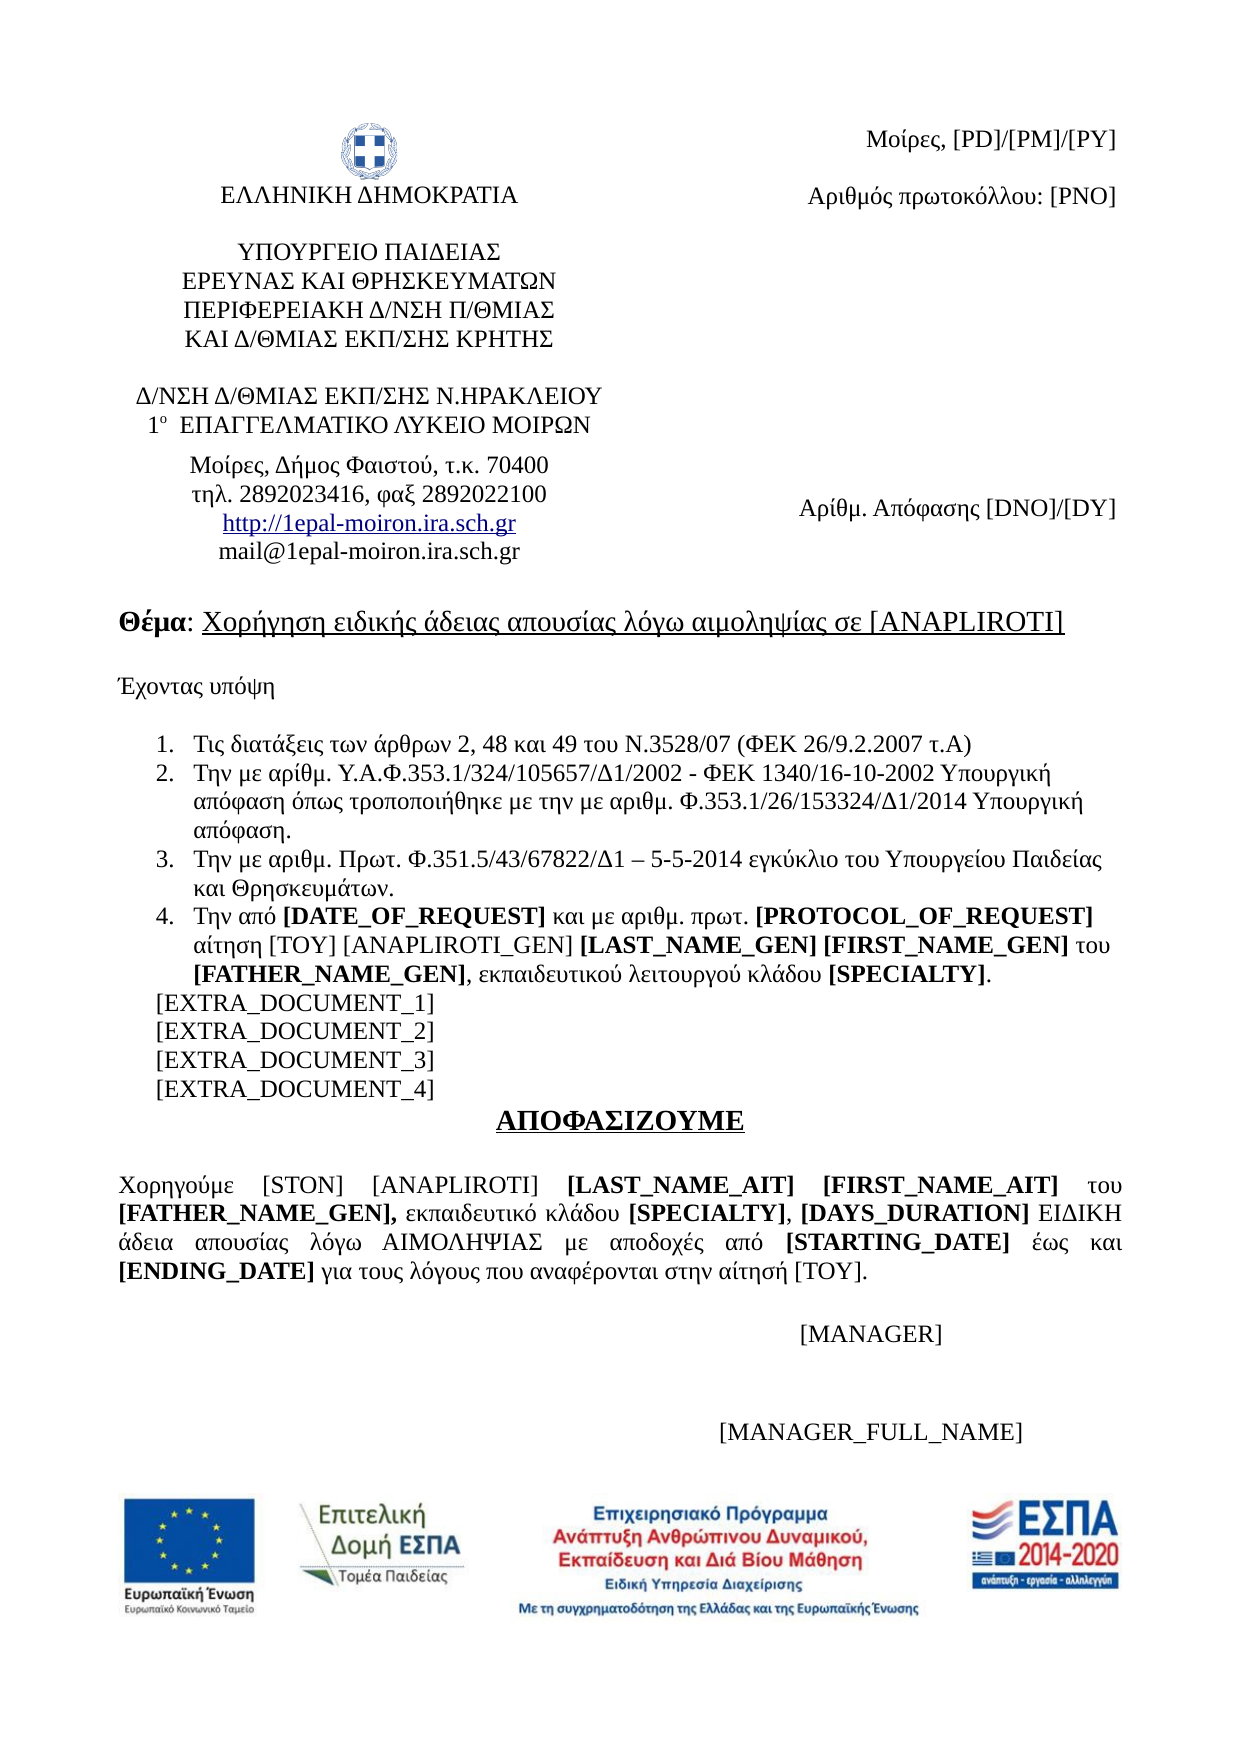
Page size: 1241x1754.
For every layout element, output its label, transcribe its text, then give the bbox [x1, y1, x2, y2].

picture [341, 123, 398, 180]
text [EXTRA_DOCUMENT_1] [118, 988, 1122, 1016]
table_cell Μοίρες, Δήμος Φαιστού, τ.κ. 70400 τηλ. 2892023416, φαξ 2892022100 http://1epal-moiron.ira.sch.gr mail@1epal-moiron.ira.sch.gr [118, 444, 620, 571]
picture [118, 1493, 1123, 1633]
list Την από [DATE_OF_REQUEST] και με αριθμ. πρωτ. [PROTOCOL_OF_REQUEST] αίτηση [TOY] [ANAPLIROTI_GEN] [LAST_NAME_GEN] [FIRST_NAME_GEN] του [FATHER_NAME_GEN], εκπαιδευτικού λειτουργού κλάδου [SPECIALTY]. [156, 901, 1122, 988]
table_cell [118, 1383, 620, 1451]
table_cell [MANAGER_FULL_NAME] [620, 1383, 1122, 1451]
list Την με αρίθμ. Υ.Α.Φ.353.1/324/105657/Δ1/2002 - ΦΕΚ 1340/16-10-2002 Υπουργική απόφαση όπως τροποποιήθηκε με την με αριθμ. Φ.353.1/26/153324/Δ1/2014 Υπουργική απόφαση. [156, 758, 1122, 844]
list Τις διατάξεις των άρθρων 2, 48 και 49 του Ν.3528/07 (ΦΕΚ 26/9.2.2007 τ.Α) [156, 729, 1122, 758]
text ΑΠΟΦΑΣΙΖΟΥΜΕ [118, 1103, 1122, 1136]
table_header ΕΛΛΗΝΙΚΗ ΔΗΜΟΚΡΑΤΙΑ ΥΠΟΥΡΓΕΙΟ ΠΑΙΔΕΙΑΣ ΕΡΕΥΝΑΣ ΚΑΙ ΘΡΗΣΚΕΥΜΑΤΩΝ ΠΕΡΙΦΕΡΕΙΑΚΗ Δ/ΝΣΗ Π/ΘΜΙΑΣ ΚΑΙ Δ/ΘΜΙΑΣ ΕΚΠ/ΣΗΣ ΚΡΗΤΗΣ Δ/ΝΣΗ Δ/ΘΜΙΑΣ ΕΚΠ/ΣΗΣ Ν.ΗΡΑΚΛΕΙΟΥ 1ο ΕΠΑΓΓΕΛΜΑΤΙΚΟ ΛΥΚΕΙΟ ΜΟΙΡΩΝ [118, 118, 620, 444]
text [EXTRA_DOCUMENT_2] [118, 1016, 1122, 1045]
table_header [118, 1314, 620, 1382]
text Χορηγούμε [STON] [ANAPLIROTI] [LAST_NAME_AIT] [FIRST_NAME_AIT] του [FATHER_NAME_GEN], εκπαιδευτικό κλάδου [SPECIALTY], [DAYS_DURATION] ΕΙΔΙΚΗ άδεια απουσίας λόγω ΑΙΜΟΛΗΨΙΑΣ με αποδοχές από [STARTING_DATE] έως και [ENDING_DATE] για τους λόγους που αναφέρονται στην αίτησή [TOY]. [118, 1170, 1122, 1285]
text Θέμα: Χορήγηση ειδικής άδειας απουσίας λόγω αιμοληψίας σε [ANAPLIROTI] [118, 604, 1122, 638]
table_header [MANAGER] [620, 1314, 1122, 1382]
text [EXTRA_DOCUMENT_3] [118, 1045, 1122, 1074]
table_cell Αρίθμ. Απόφασης [DNO]/[DY] [620, 444, 1122, 571]
text [EXTRA_DOCUMENT_4] [118, 1074, 1122, 1103]
table_header Μοίρες, [PD]/[PM]/[PY] Aριθμός πρωτοκόλλου: [PNO] [620, 118, 1122, 444]
list Την με αριθμ. Πρωτ. Φ.351.5/43/67822/Δ1 – 5-5-2014 εγκύκλιο του Υπουργείου Παιδείας και Θρησκευμάτων. [156, 844, 1122, 901]
text Έχοντας υπόψη [118, 671, 1122, 700]
